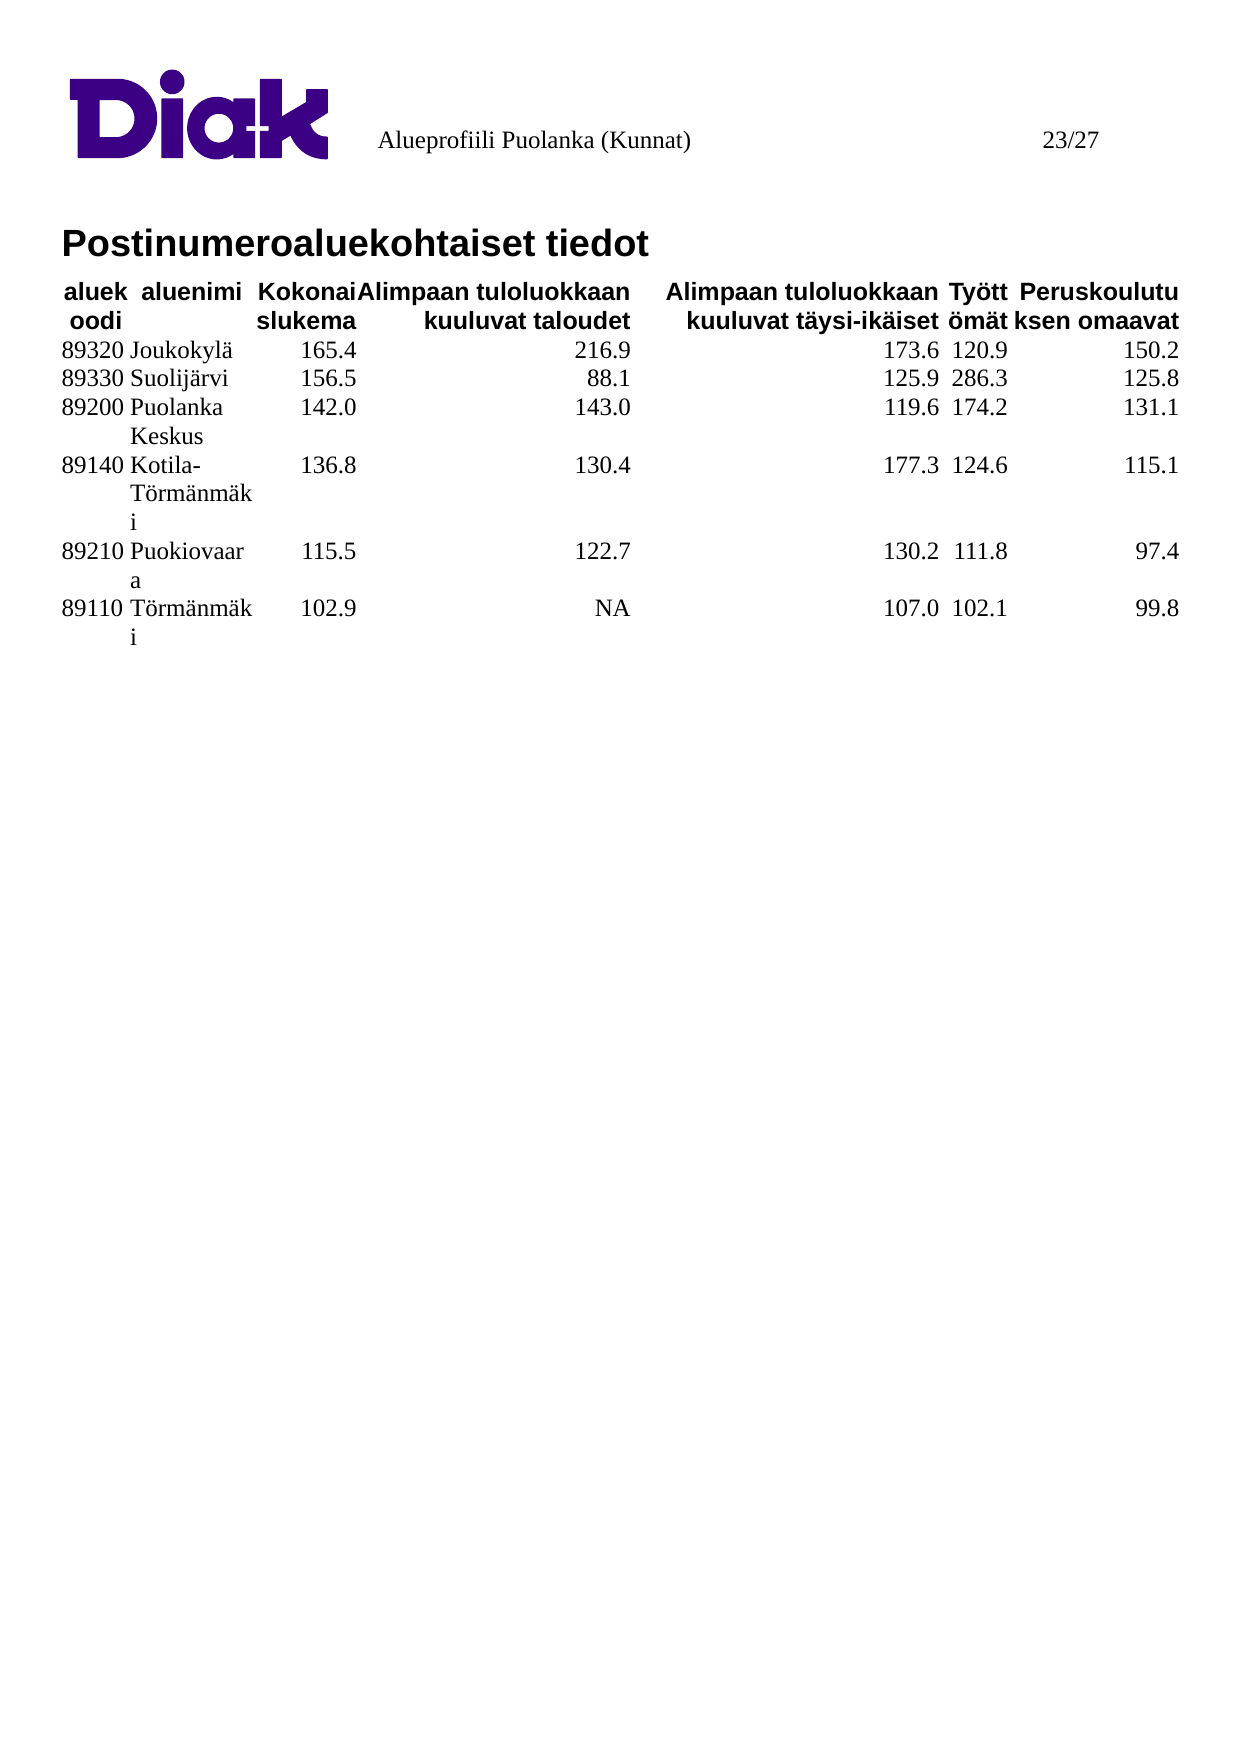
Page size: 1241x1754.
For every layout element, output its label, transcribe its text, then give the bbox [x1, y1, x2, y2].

table_cell 174.2 [939, 392, 1008, 450]
table_cell 150.2 [1008, 335, 1179, 363]
table_cell 130.2 [631, 536, 939, 593]
table_header Työttömät [939, 277, 1008, 335]
table_header Kokonaislukema [253, 277, 356, 335]
table_cell 99.8 [1008, 594, 1179, 651]
table_cell NA [356, 594, 631, 651]
table_cell 173.6 [631, 335, 939, 363]
table_cell 88.1 [356, 364, 631, 392]
table_cell 131.1 [1008, 392, 1179, 450]
table_cell Puokiovaara [130, 536, 253, 593]
table_header aluenimi [130, 277, 253, 335]
table_cell 97.4 [1008, 536, 1179, 593]
table_cell 107.0 [631, 594, 939, 651]
table_cell 165.4 [253, 335, 356, 363]
table_cell Suolijärvi [130, 364, 253, 392]
table_header Peruskoulutuksen omaavat [1008, 277, 1179, 335]
table_cell Törmänmäki [130, 594, 253, 651]
table_cell 102.9 [253, 594, 356, 651]
table_cell 143.0 [356, 392, 631, 450]
table_header Alimpaan tuloluokkaan kuuluvat täysi-ikäiset [631, 277, 939, 335]
table_cell 130.4 [356, 450, 631, 536]
table_cell 156.5 [253, 364, 356, 392]
table_cell 125.8 [1008, 364, 1179, 392]
table_cell Joukokylä [130, 335, 253, 363]
table_header aluekoodi [61, 277, 130, 335]
table_cell 286.3 [939, 364, 1008, 392]
table_cell 89320 [61, 335, 130, 363]
table_cell 89330 [61, 364, 130, 392]
table_cell 142.0 [253, 392, 356, 450]
table_cell 216.9 [356, 335, 631, 363]
table_cell 89110 [61, 594, 130, 651]
table_cell Puolanka Keskus [130, 392, 253, 450]
table_cell 177.3 [631, 450, 939, 536]
table_cell 89140 [61, 450, 130, 536]
table_cell 124.6 [939, 450, 1008, 536]
table_cell 115.1 [1008, 450, 1179, 536]
table_cell 119.6 [631, 392, 939, 450]
subtitle Postinumeroaluekohtaiset tiedot [61, 221, 1179, 265]
table_cell 102.1 [939, 594, 1008, 651]
table_cell 89210 [61, 536, 130, 593]
table_cell 122.7 [356, 536, 631, 593]
table_cell 125.9 [631, 364, 939, 392]
table_cell 89200 [61, 392, 130, 450]
table_header Alimpaan tuloluokkaan kuuluvat taloudet [356, 277, 631, 335]
table_cell 136.8 [253, 450, 356, 536]
table_cell 111.8 [939, 536, 1008, 593]
table_cell 120.9 [939, 335, 1008, 363]
table_cell 115.5 [253, 536, 356, 593]
table_cell Kotila-Törmänmäki [130, 450, 253, 536]
